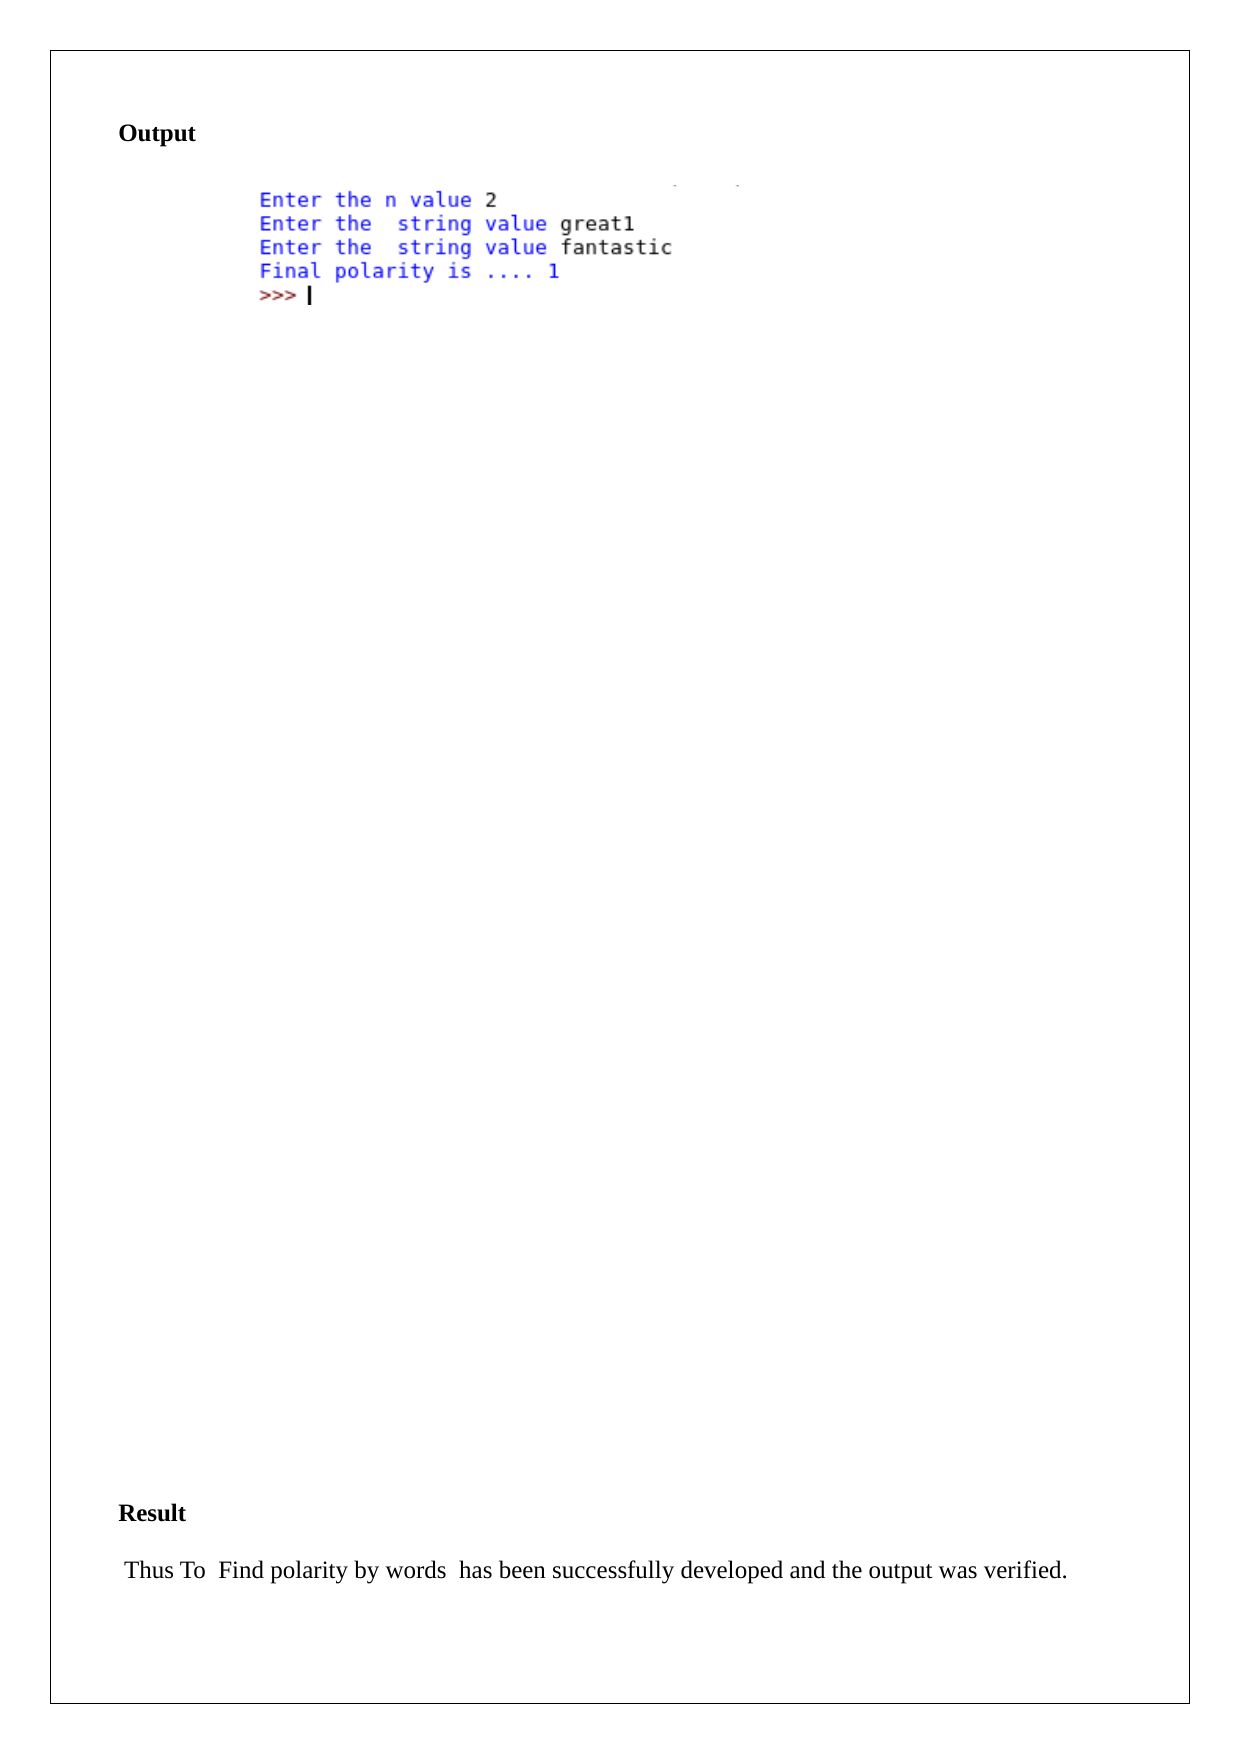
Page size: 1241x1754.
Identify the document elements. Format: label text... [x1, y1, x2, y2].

text Result [118, 1498, 1122, 1527]
text Output [118, 118, 1122, 147]
picture [255, 185, 814, 305]
text Thus To Find polarity by words has been successfully developed and the output was verified. [118, 1556, 1122, 1584]
